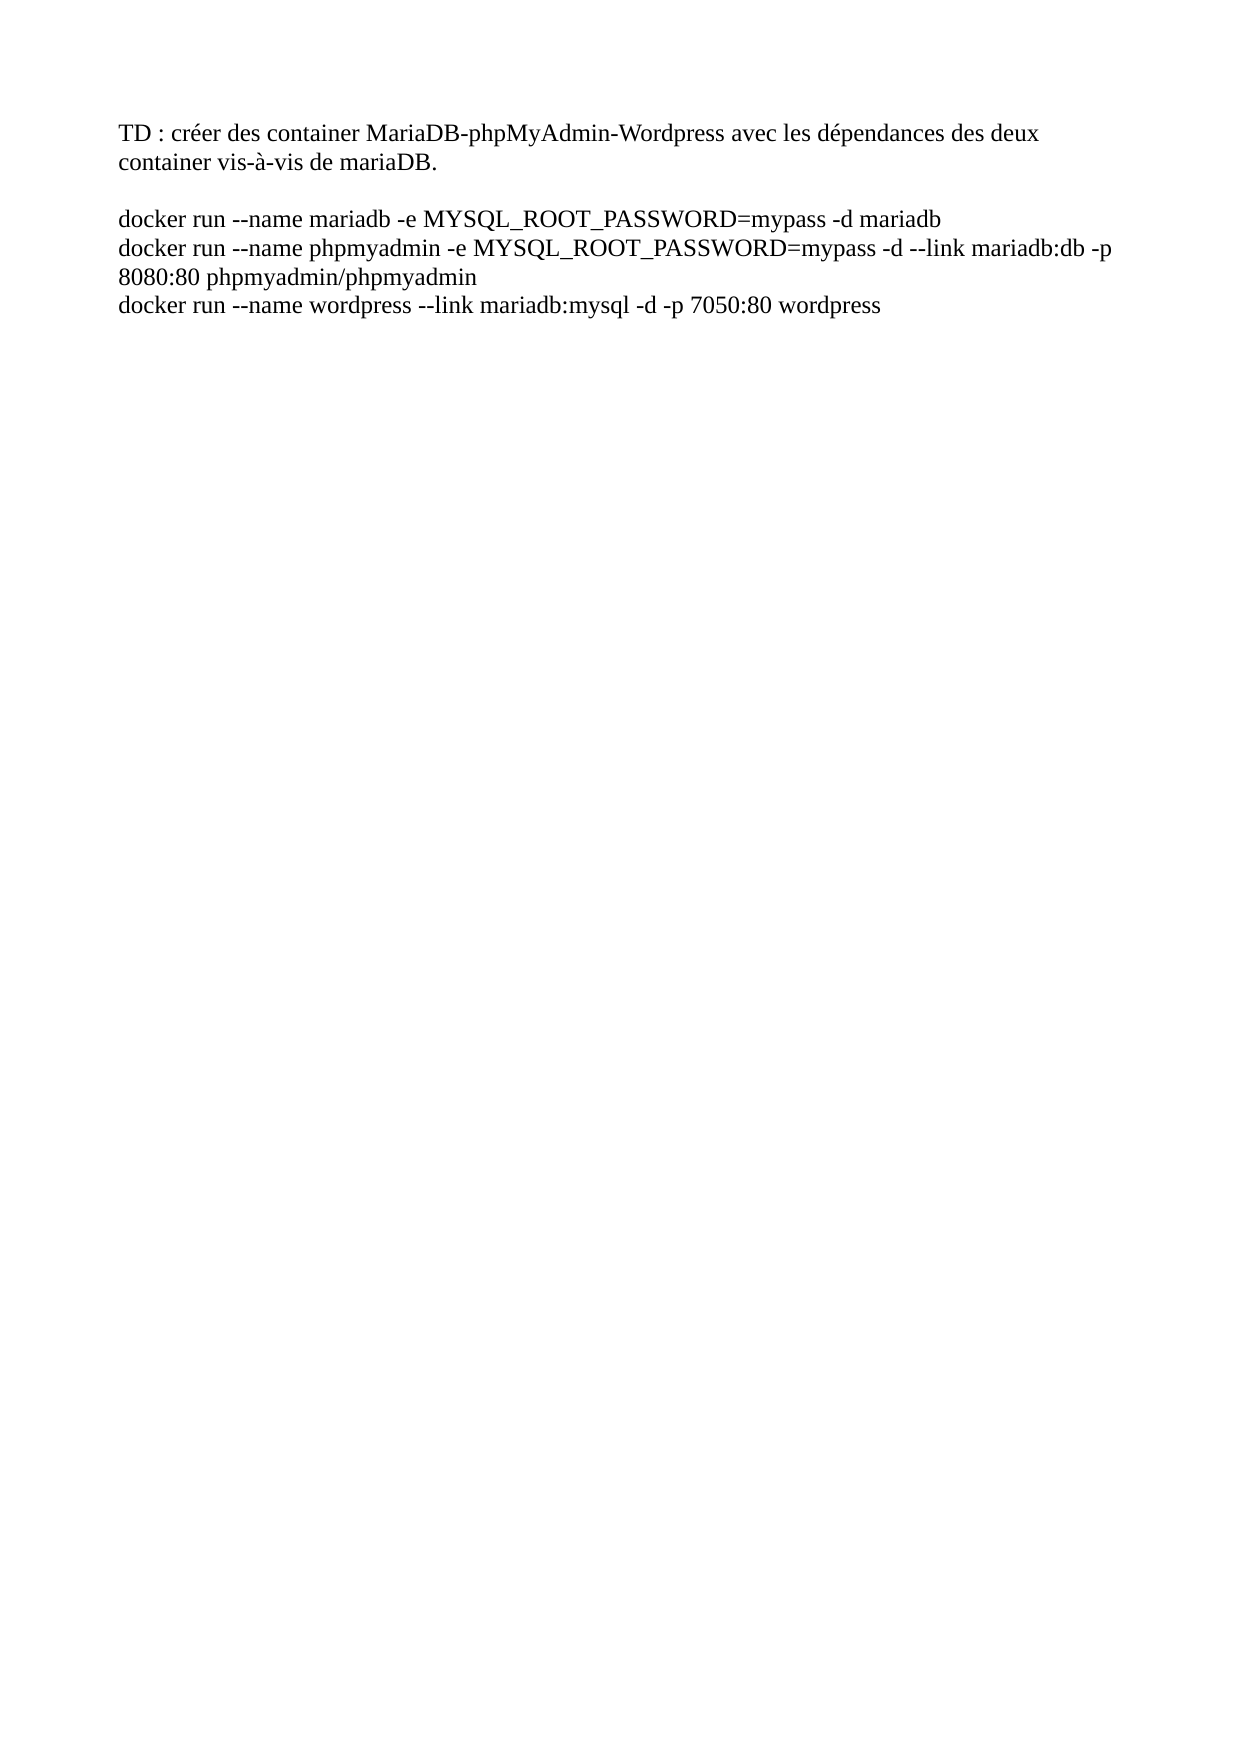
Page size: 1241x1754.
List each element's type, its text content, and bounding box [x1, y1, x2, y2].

text docker run --name wordpress --link mariadb:mysql -d -p 7050:80 wordpress [118, 291, 1122, 319]
text TD : créer des container MariaDB-phpMyAdmin-Wordpress avec les dépendances des deux container vis-à-vis de mariaDB. [118, 118, 1122, 176]
text docker run --name mariadb -e MYSQL_ROOT_PASSWORD=mypass -d mariadb [118, 204, 1122, 233]
text docker run --name phpmyadmin -e MYSQL_ROOT_PASSWORD=mypass -d --link mariadb:db -p 8080:80 phpmyadmin/phpmyadmin [118, 233, 1122, 291]
